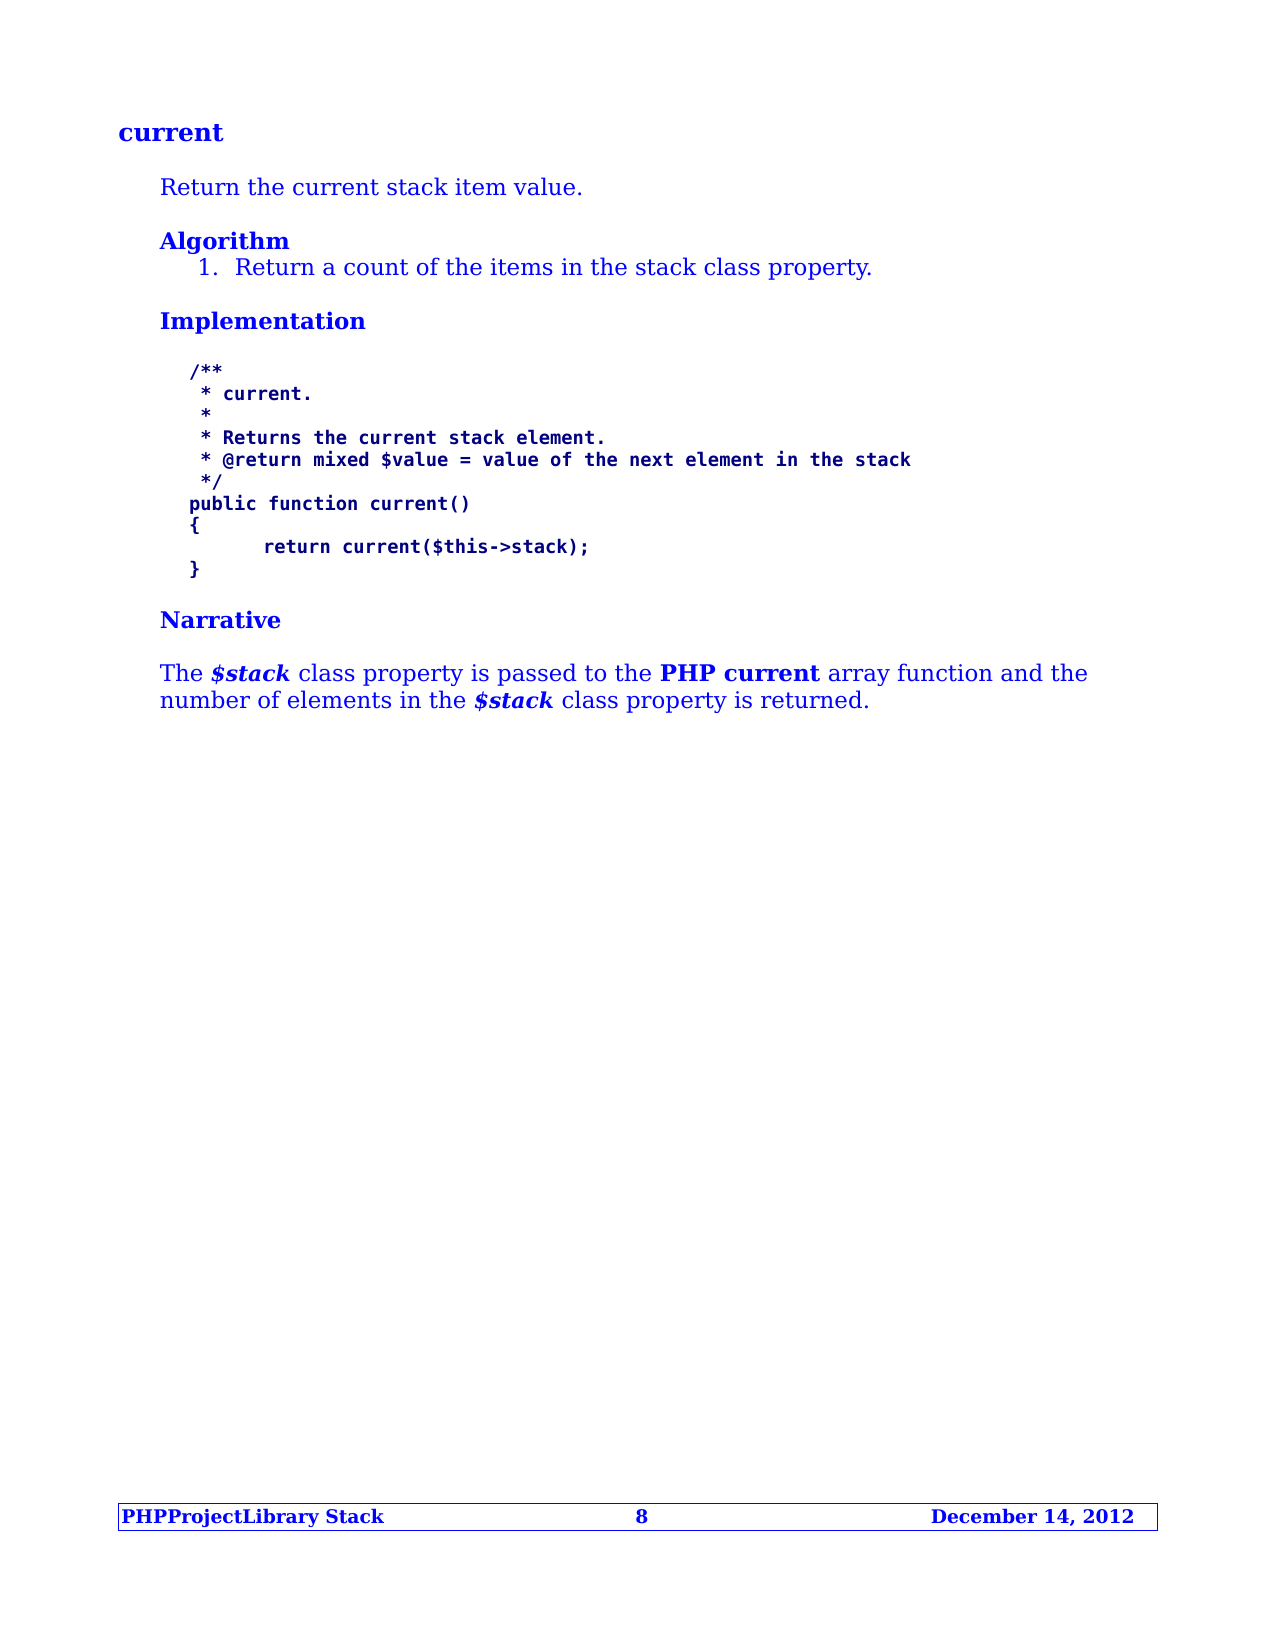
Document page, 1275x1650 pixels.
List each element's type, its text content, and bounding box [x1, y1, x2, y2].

list public function current() [189, 492, 1157, 514]
text Narrative [159, 607, 1157, 633]
list */ [189, 471, 1157, 492]
list return current($this->stack); [189, 536, 1157, 558]
text Implementation [159, 308, 1157, 334]
title current [118, 118, 1157, 147]
text The $stack class property is passed to the PHP current array function and the number of elements in the $stack class property is returned. [159, 660, 1157, 714]
list { [189, 514, 1157, 536]
text Return the current stack item value. [159, 174, 1157, 201]
list * [189, 405, 1157, 427]
list } [189, 558, 1157, 580]
list * @return mixed $value = value of the next element in the stack [189, 449, 1157, 471]
list /** [189, 361, 1157, 383]
list * current. [189, 383, 1157, 405]
text Algorithm [159, 227, 1157, 254]
list Return a count of the items in the stack class property. [197, 254, 1157, 281]
list * Returns the current stack element. [189, 427, 1157, 449]
